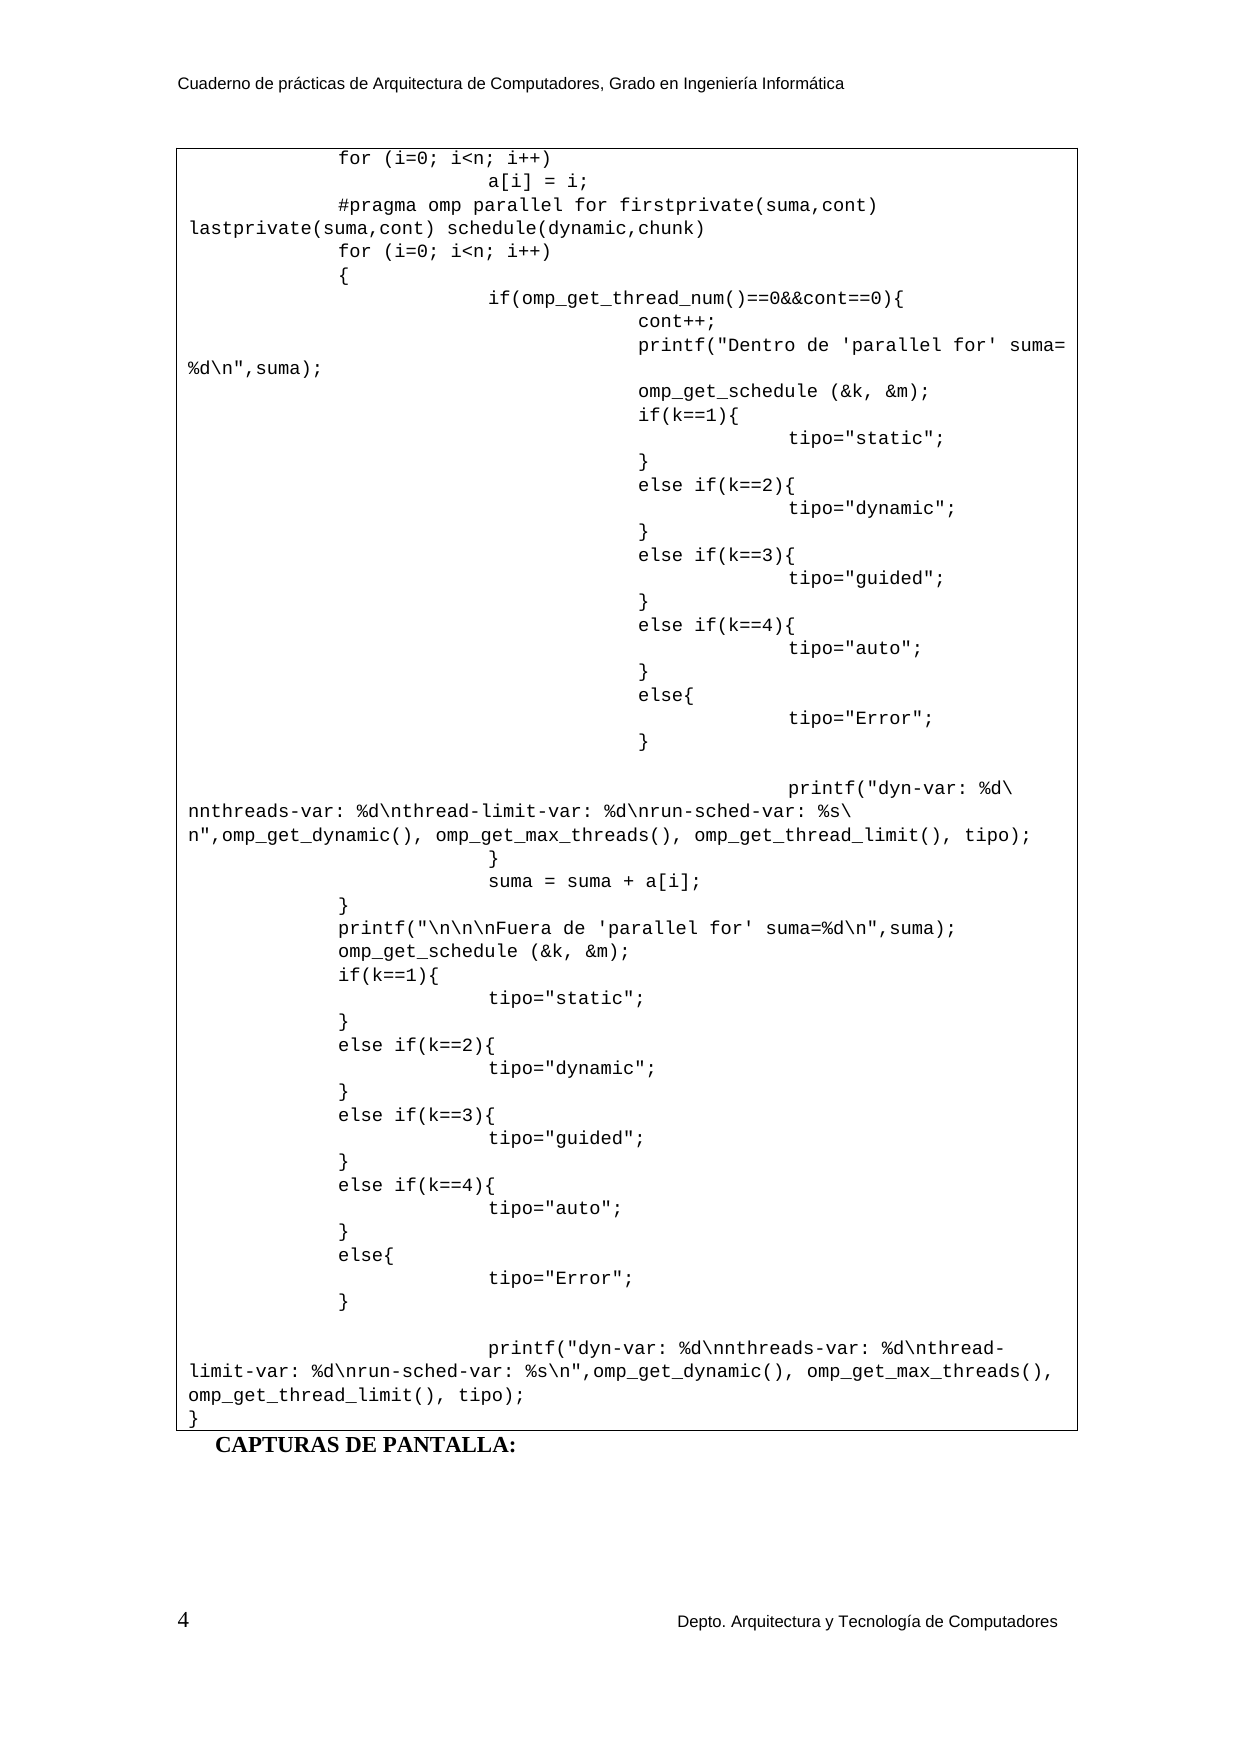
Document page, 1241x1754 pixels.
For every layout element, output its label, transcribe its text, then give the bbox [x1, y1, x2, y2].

table_header for (i=0; i<n; i++) a[i] = i; #pragma omp parallel for firstprivate(suma,cont) lastprivate(suma,cont) schedule(dynamic,chunk) for (i=0; i<n; i++) { if(omp_get_thread_num()==0&&cont==0){ cont++; printf("Dentro de 'parallel for' suma=%d\n",suma); omp_get_schedule (&k, &m); if(k==1){ tipo="static"; } else if(k==2){ tipo="dynamic"; } else if(k==3){ tipo="guided"; } else if(k==4){ tipo="auto"; } else{ tipo="Error"; } printf("dyn-var: %d\nnthreads-var: %d\nthread-limit-var: %d\nrun-sched-var: %s\n",omp_get_dynamic(), omp_get_max_threads(), omp_get_thread_limit(), tipo); } suma = suma + a[i]; } printf("\n\n\nFuera de 'parallel for' suma=%d\n",suma); omp_get_schedule (&k, &m); if(k==1){ tipo="static"; } else if(k==2){ tipo="dynamic"; } else if(k==3){ tipo="guided"; } else if(k==4){ tipo="auto"; } else{ tipo="Error"; } printf("dyn-var: %d\nnthreads-var: %d\nthread-limit-var: %d\nrun-sched-var: %s\n",omp_get_dynamic(), omp_get_max_threads(), omp_get_thread_limit(), tipo); } [177, 149, 1077, 1430]
text CAPTURAS DE PANTALLA: [215, 1431, 1063, 1457]
